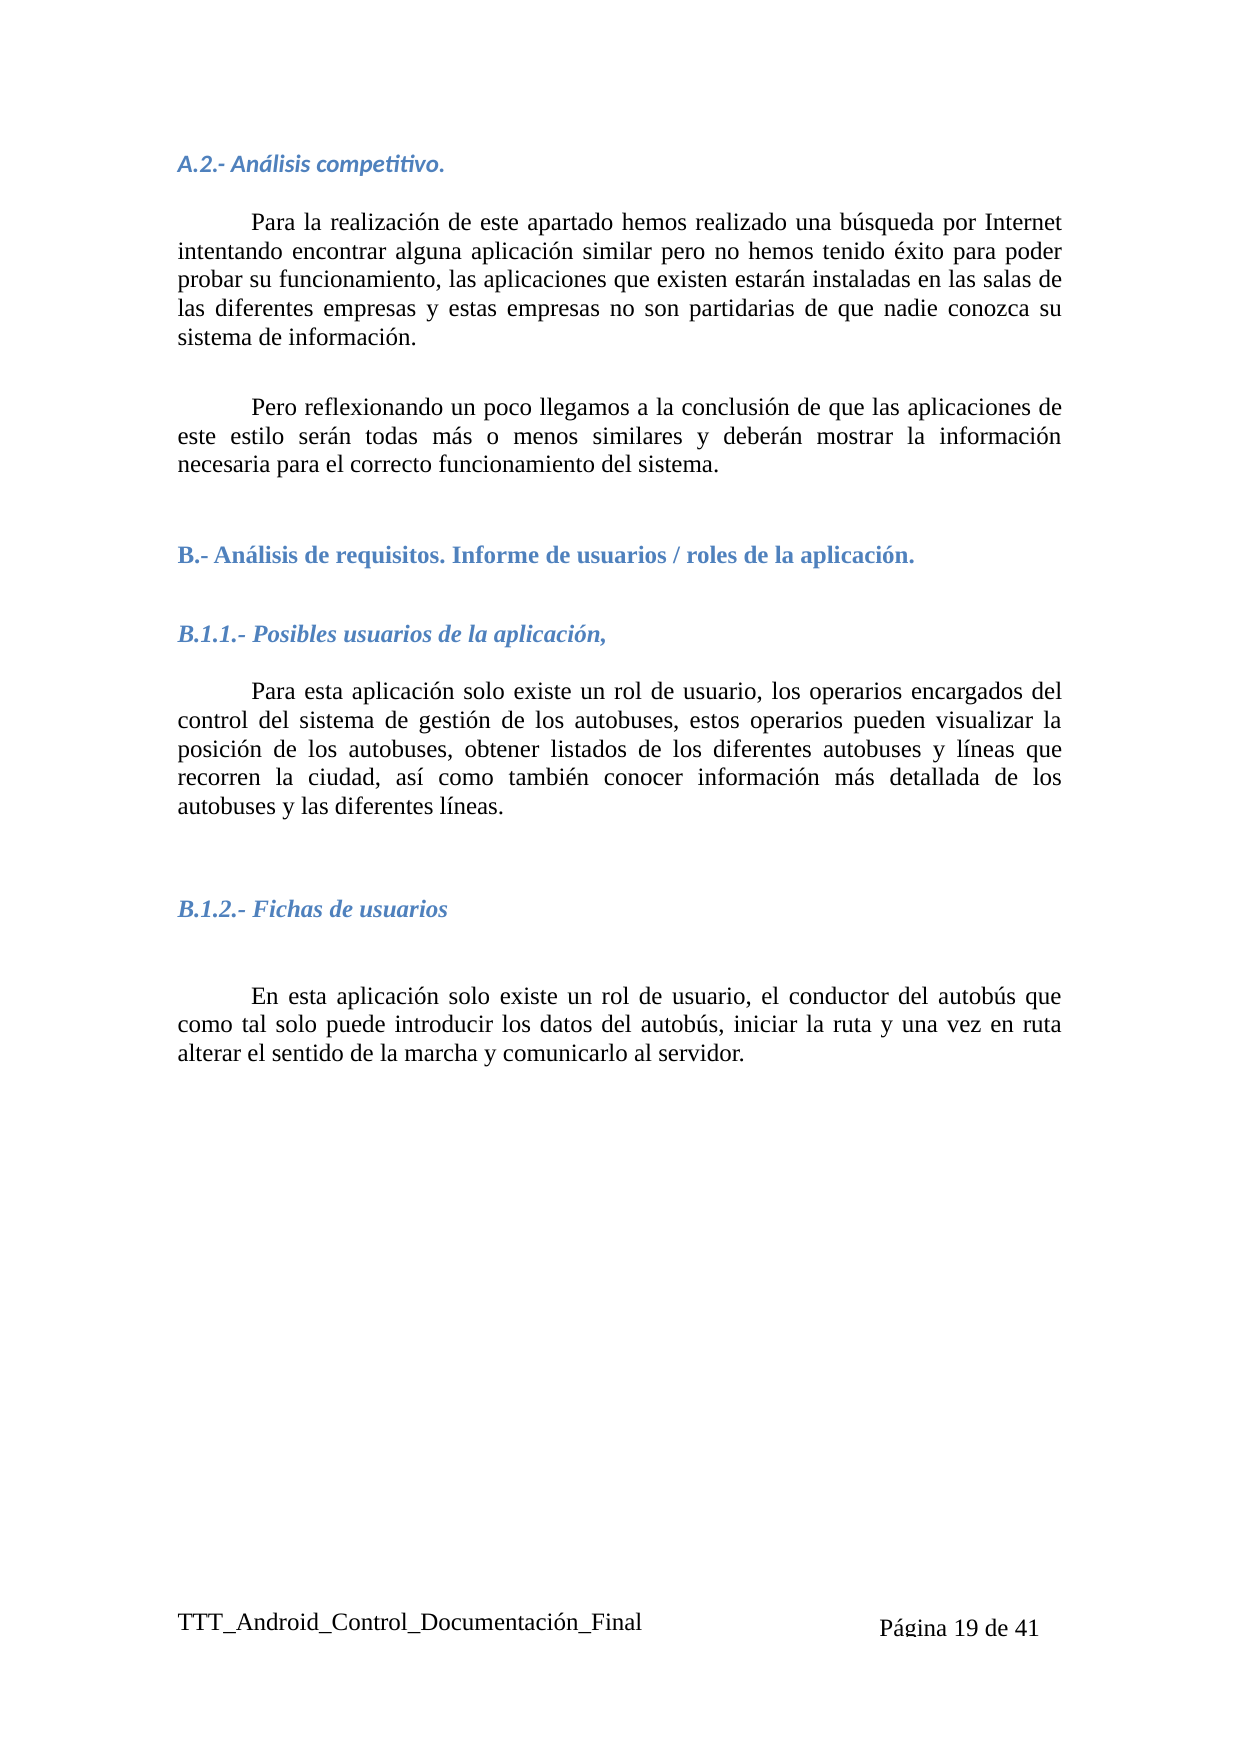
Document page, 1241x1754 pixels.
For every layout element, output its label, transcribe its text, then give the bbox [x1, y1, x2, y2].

text Para la realización de este apartado hemos realizado una búsqueda por Internet intentando encontrar alguna aplicación similar pero no hemos tenido éxito para poder probar su funcionamiento, las aplicaciones que existen estarán instaladas en las salas de las diferentes empresas y estas empresas no son partidarias de que nadie conozca su sistema de información. [177, 207, 1063, 351]
text Pero reflexionando un poco llegamos a la conclusión de que las aplicaciones de este estilo serán todas más o menos similares y deberán mostrar la información necesaria para el correcto funcionamiento del sistema. [177, 392, 1063, 478]
subtitle B.- Análisis de requisitos. Informe de usuarios / roles de la aplicación. [177, 540, 1063, 569]
text Para esta aplicación solo existe un rol de usuario, los operarios encargados del control del sistema de gestión de los autobuses, estos operarios pueden visualizar la posición de los autobuses, obtener listados de los diferentes autobuses y líneas que recorren la ciudad, así como también conocer información más detallada de los autobuses y las diferentes líneas. [177, 676, 1063, 820]
subtitle B.1.1.- Posibles usuarios de la aplicación, [177, 619, 1063, 647]
subtitle B.1.2.- Fichas de usuarios [177, 894, 1063, 923]
subtitle A.2.- Análisis competitivo. [177, 148, 1063, 178]
text En esta aplicación solo existe un rol de usuario, el conductor del autobús que como tal solo puede introducir los datos del autobús, iniciar la ruta y una vez en ruta alterar el sentido de la marcha y comunicarlo al servidor. [177, 981, 1063, 1067]
